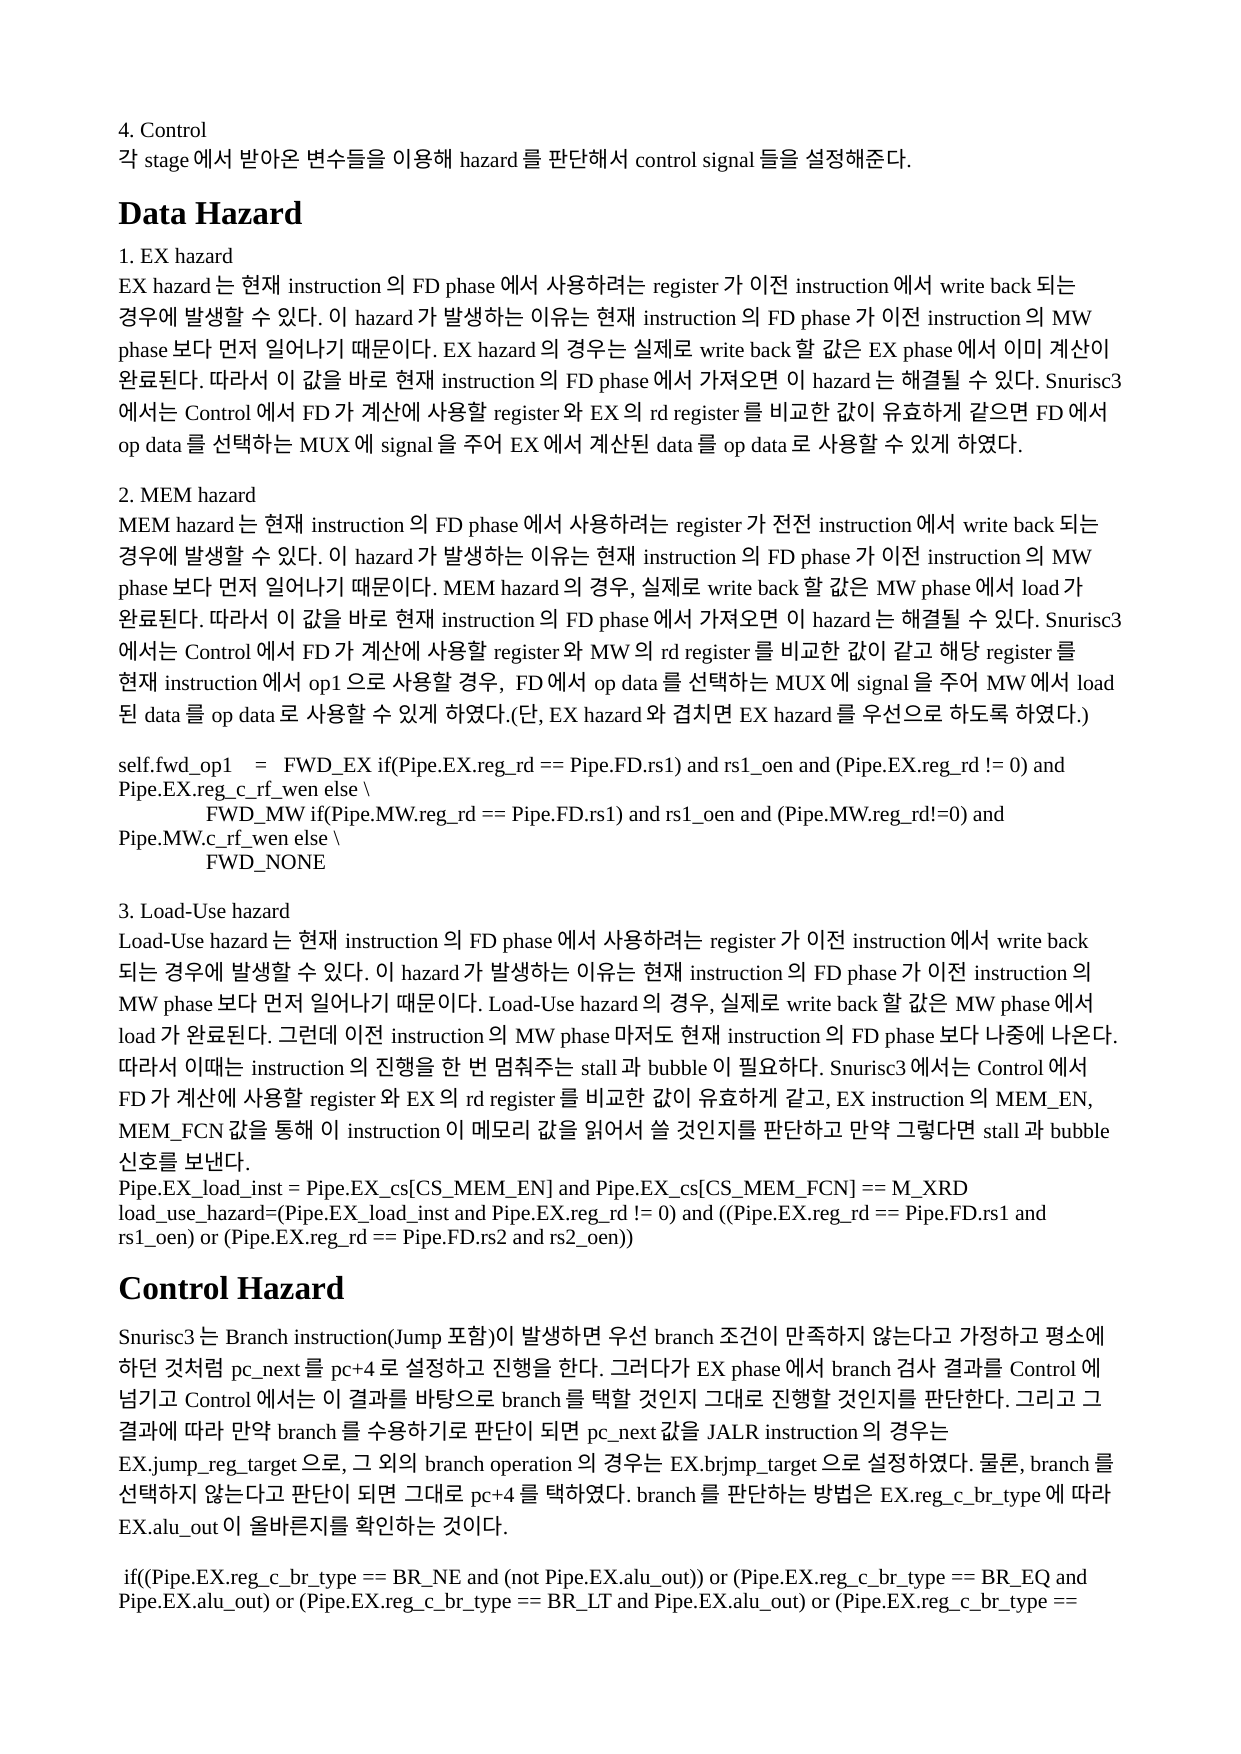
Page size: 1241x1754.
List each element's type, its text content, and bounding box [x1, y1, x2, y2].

text if((Pipe.EX.reg_c_br_type == BR_NE and (not Pipe.EX.alu_out)) or (Pipe.EX.reg_c_br_type == BR_EQ and Pipe.EX.alu_out) or (Pipe.EX.reg_c_br_type == BR_LT and Pipe.EX.alu_out) or (Pipe.EX.reg_c_br_type == [118, 1565, 1122, 1614]
text MEM hazard는 현재 instruction의 FD phase에서 사용하려는 register가 전전 instruction에서 write back되는 경우에 발생할 수 있다. 이 hazard가 발생하는 이유는 현재 instruction의 FD phase가 이전 instruction의 MW phase보다 먼저 일어나기 때문이다. MEM hazard의 경우, 실제로 write back할 값은 MW phase에서 load가 완료된다. 따라서 이 값을 바로 현재 instruction의 FD phase에서 가져오면 이 hazard는 해결될 수 있다. Snurisc3에서는 Control에서 FD가 계산에 사용할 register와 MW의 rd register를 비교한 값이 같고 해당 register를 현재 instruction에서 op1으로 사용할 경우, FD에서 op data를 선택하는 MUX에 signal을 주어 MW에서 load된 data를 op data로 사용할 수 있게 하였다.(단, EX hazard와 겹치면 EX hazard를 우선으로 하도록 하였다.) [118, 507, 1122, 729]
text 각 stage에서 받아온 변수들을 이용해 hazard를 판단해서 control signal들을 설정해준다. [118, 142, 1122, 174]
text FWD_MW if(Pipe.MW.reg_rd == Pipe.FD.rs1) and rs1_oen and (Pipe.MW.reg_rd!=0) and Pipe.MW.c_rf_wen else \ [118, 801, 1122, 850]
subtitle Data Hazard [118, 195, 1122, 232]
text FWD_NONE [118, 850, 1122, 874]
text 4. Control [118, 118, 1122, 142]
text load_use_hazard=(Pipe.EX_load_inst and Pipe.EX.reg_rd != 0) and ((Pipe.EX.reg_rd == Pipe.FD.rs1 and rs1_oen) or (Pipe.EX.reg_rd == Pipe.FD.rs2 and rs2_oen)) [118, 1200, 1122, 1249]
text 2. MEM hazard [118, 483, 1122, 507]
text 3. Load-Use hazard [118, 898, 1122, 923]
subtitle Control Hazard [118, 1270, 1122, 1307]
text EX hazard는 현재 instruction의 FD phase에서 사용하려는 register가 이전 instruction에서 write back되는 경우에 발생할 수 있다. 이 hazard가 발생하는 이유는 현재 instruction의 FD phase가 이전 instruction의 MW phase보다 먼저 일어나기 때문이다. EX hazard의 경우는 실제로 write back할 값은 EX phase에서 이미 계산이 완료된다. 따라서 이 값을 바로 현재 instruction의 FD phase에서 가져오면 이 hazard는 해결될 수 있다. Snurisc3에서는 Control에서 FD가 계산에 사용할 register와 EX의 rd register를 비교한 값이 유효하게 같으면 FD에서 op data를 선택하는 MUX에 signal을 주어 EX에서 계산된 data를 op data로 사용할 수 있게 하였다. [118, 268, 1122, 458]
text Load-Use hazard는 현재 instruction의 FD phase에서 사용하려는 register가 이전 instruction에서 write back되는 경우에 발생할 수 있다. 이 hazard가 발생하는 이유는 현재 instruction의 FD phase가 이전 instruction의 MW phase보다 먼저 일어나기 때문이다. Load-Use hazard의 경우, 실제로 write back할 값은 MW phase에서 load가 완료된다. 그런데 이전 instruction의 MW phase마저도 현재 instruction의 FD phase보다 나중에 나온다. 따라서 이때는 instruction의 진행을 한 번 멈춰주는 stall과 bubble이 필요하다. Snurisc3에서는 Control에서 FD가 계산에 사용할 register와 EX의 rd register를 비교한 값이 유효하게 같고, EX instruction의 MEM_EN, MEM_FCN값을 통해 이 instruction이 메모리 값을 읽어서 쓸 것인지를 판단하고 만약 그렇다면 stall과 bubble 신호를 보낸다. [118, 923, 1122, 1176]
text Pipe.EX_load_inst = Pipe.EX_cs[CS_MEM_EN] and Pipe.EX_cs[CS_MEM_FCN] == M_XRD [118, 1176, 1122, 1200]
text 1. EX hazard [118, 244, 1122, 268]
text self.fwd_op1 = FWD_EX if(Pipe.EX.reg_rd == Pipe.FD.rs1) and rs1_oen and (Pipe.EX.reg_rd != 0) and Pipe.EX.reg_c_rf_wen else \ [118, 753, 1122, 801]
text Snurisc3는 Branch instruction(Jump 포함)이 발생하면 우선 branch 조건이 만족하지 않는다고 가정하고 평소에 하던 것처럼 pc_next를 pc+4로 설정하고 진행을 한다. 그러다가 EX phase에서 branch 검사 결과를 Control에 넘기고 Control에서는 이 결과를 바탕으로 branch를 택할 것인지 그대로 진행할 것인지를 판단한다. 그리고 그 결과에 따라 만약 branch를 수용하기로 판단이 되면 pc_next값을 JALR instruction의 경우는 EX.jump_reg_target으로, 그 외의 branch operation의 경우는 EX.brjmp_target으로 설정하였다. 물론, branch를 선택하지 않는다고 판단이 되면 그대로 pc+4를 택하였다. branch를 판단하는 방법은 EX.reg_c_br_type에 따라 EX.alu_out이 올바른지를 확인하는 것이다. [118, 1319, 1122, 1541]
